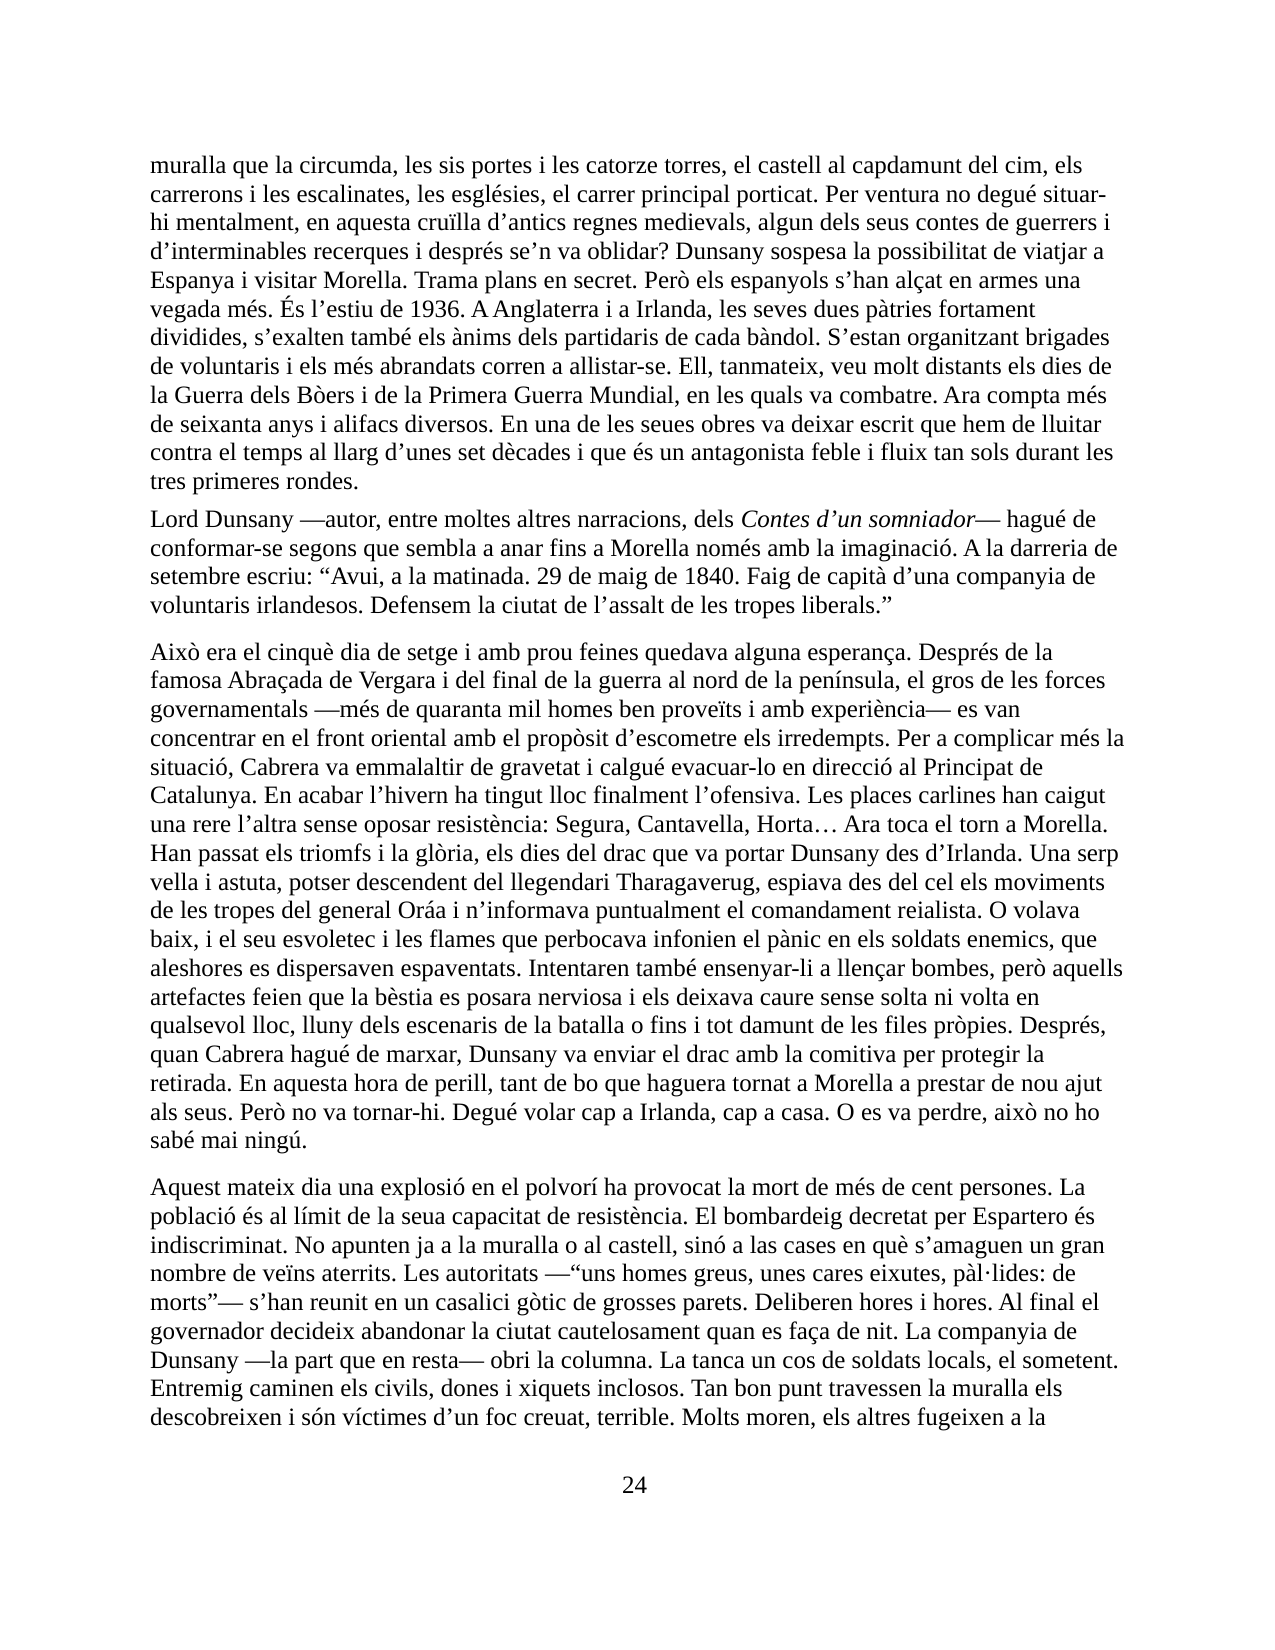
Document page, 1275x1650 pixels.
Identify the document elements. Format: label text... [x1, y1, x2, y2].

text muralla que la circumda, les sis portes i les catorze torres, el castell al capdamunt del cim, els carrerons i les escalinates, les esglésies, el carrer principal porticat. Per ventura no degué situar-hi mentalment, en aquesta cruïlla d’antics regnes medievals, algun dels seus contes de guerrers i d’interminables recerques i després se’n va oblidar? Dunsany sospesa la possibilitat de viatjar a Espanya i visitar Morella. Trama plans en secret. Però els espanyols s’han alçat en armes una vegada més. És l’estiu de 1936. A Anglaterra i a Irlanda, les seves dues pàtries fortament dividides, s’exalten també els ànims dels partidaris de cada bàndol. S’estan organitzant brigades de voluntaris i els més abrandats corren a allistar-se. Ell, tanmateix, veu molt distants els dies de la Guerra dels Bòers i de la Primera Guerra Mundial, en les quals va combatre. Ara compta més de seixanta anys i alifacs diversos. En una de les seues obres va deixar escrit que hem de lluitar contra el temps al llarg d’unes set dècades i que és un antagonista feble i fluix tan sols durant les tres primeres rondes. [150, 150, 1125, 495]
text Això era el cinquè dia de setge i amb prou feines quedava alguna esperança. Després de la famosa Abraçada de Vergara i del final de la guerra al nord de la península, el gros de les forces governamentals —més de quaranta mil homes ben proveïts i amb experiència— es van concentrar en el front oriental amb el propòsit d’escometre els irredempts. Per a complicar més la situació, Cabrera va emmalaltir de gravetat i calgué evacuar-lo en direcció al Principat de Catalunya. En acabar l’hivern ha tingut lloc finalment l’ofensiva. Les places carlines han caigut una rere l’altra sense oposar resistència: Segura, Cantavella, Horta… Ara toca el torn a Morella. Han passat els triomfs i la glòria, els dies del drac que va portar Dunsany des d’Irlanda. Una serp vella i astuta, potser descendent del llegendari Tharagaverug, espiava des del cel els moviments de les tropes del general Oráa i n’informava puntualment el comandament reialista. O volava baix, i el seu esvoletec i les flames que perbocava infonien el pànic en els soldats enemics, que aleshores es dispersaven espaventats. Intentaren també ensenyar-li a llençar bombes, però aquells artefactes feien que la bèstia es posara nerviosa i els deixava caure sense solta ni volta en qualsevol lloc, lluny dels escenaris de la batalla o fins i tot damunt de les files pròpies. Després, quan Cabrera hagué de marxar, Dunsany va enviar el drac amb la comitiva per protegir la retirada. En aquesta hora de perill, tant de bo que haguera tornat a Morella a prestar de nou ajut als seus. Però no va tornar-hi. Degué volar cap a Irlanda, cap a casa. O es va perdre, això no ho sabé mai ningú. [150, 637, 1125, 1154]
text Lord Dunsany —autor, entre moltes altres narracions, dels Contes d’un somniador— hagué de conformar-se segons que sembla a anar fins a Morella només amb la imaginació. A la darreria de setembre escriu: “Avui, a la matinada. 29 de maig de 1840. Faig de capità d’una companyia de voluntaris irlandesos. Defensem la ciutat de l’assalt de les tropes liberals.” [150, 504, 1125, 619]
text Aquest mateix dia una explosió en el polvorí ha provocat la mort de més de cent persones. La població és al límit de la seua capacitat de resistència. El bombardeig decretat per Espartero és indiscriminat. No apunten ja a la muralla o al castell, sinó a las cases en què s’amaguen un gran nombre de veïns aterrits. Les autoritats —“uns homes greus, unes cares eixutes, pàl·lides: de morts”— s’han reunit en un casalici gòtic de grosses parets. Deliberen hores i hores. Al final el governador decideix abandonar la ciutat cautelosament quan es faça de nit. La companyia de Dunsany —la part que en resta— obri la columna. La tanca un cos de soldats locals, el sometent. Entremig caminen els civils, dones i xiquets inclosos. Tan bon punt travessen la muralla els descobreixen i són víctimes d’un foc creuat, terrible. Molts moren, els altres fugeixen a la [150, 1172, 1125, 1431]
